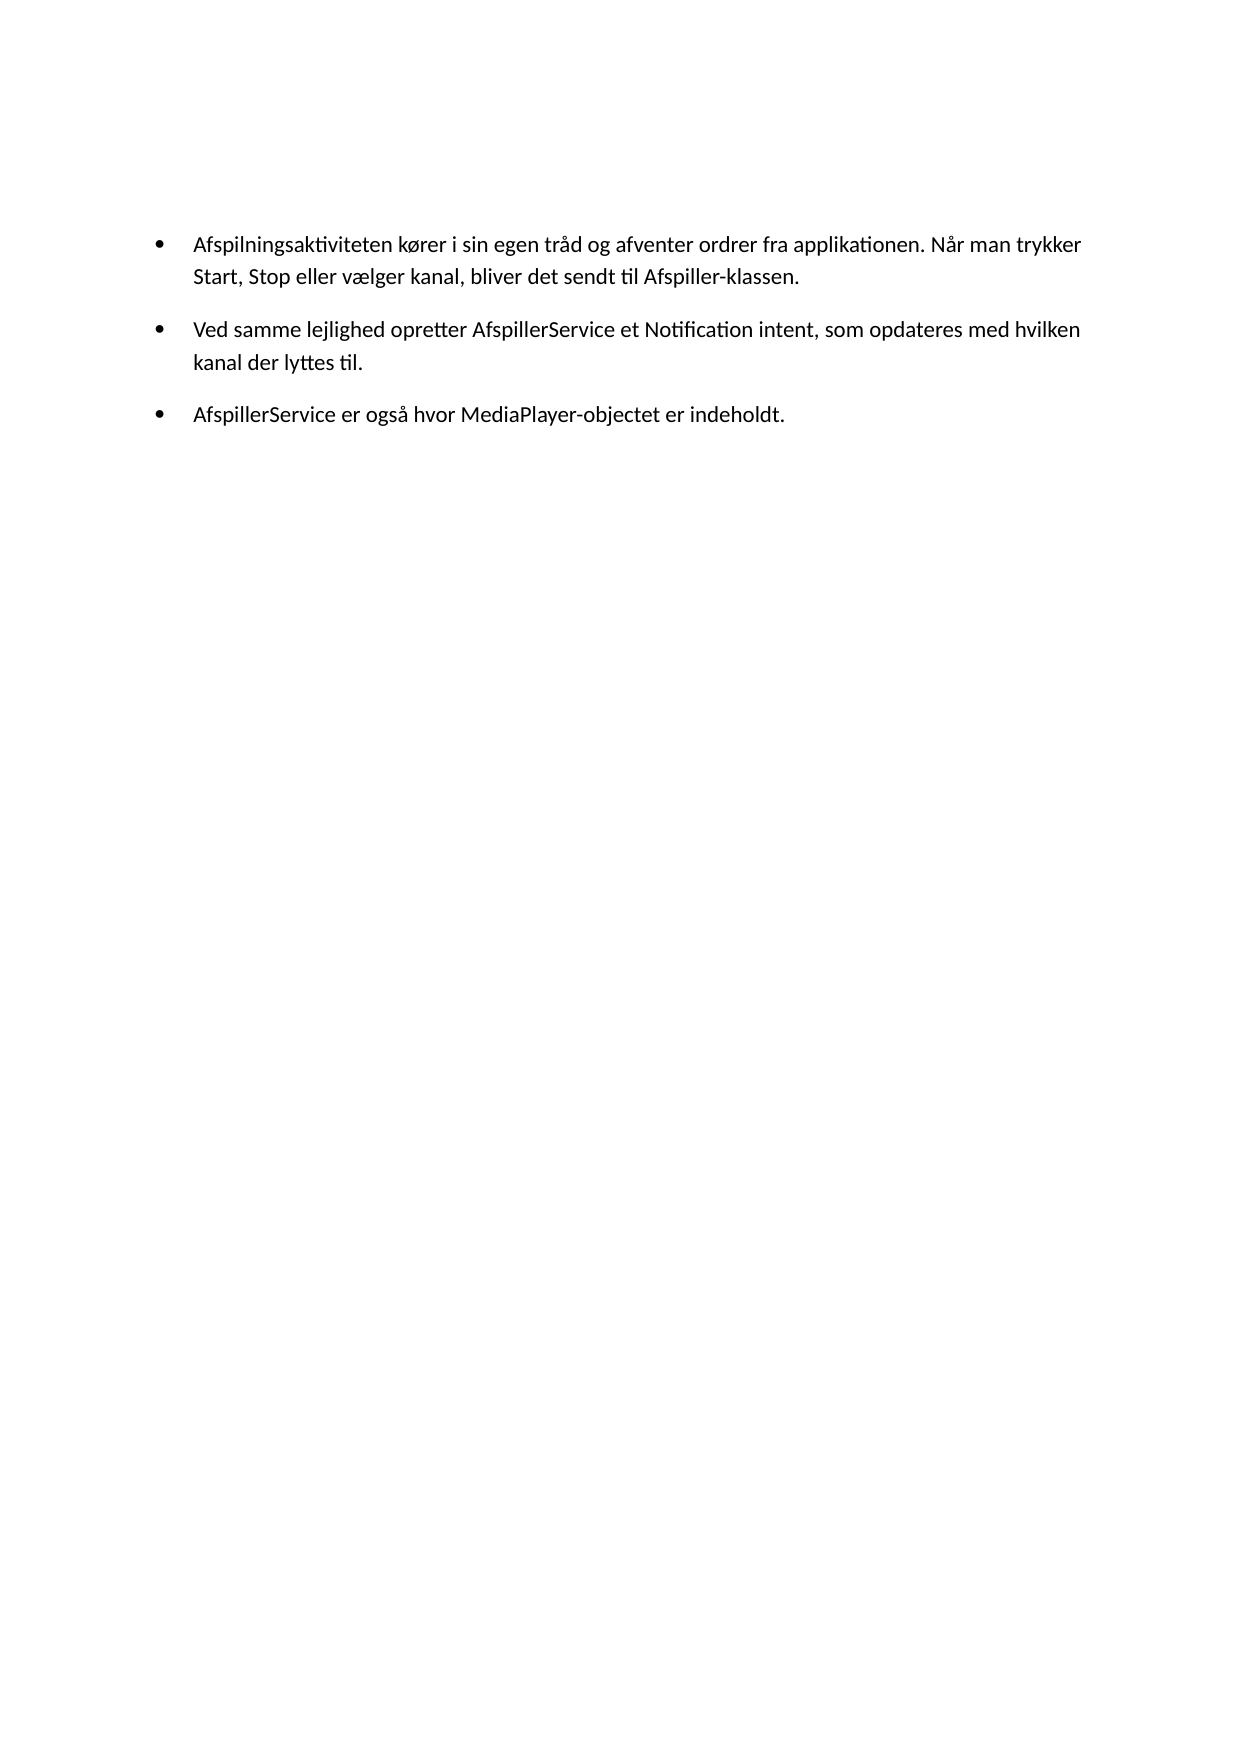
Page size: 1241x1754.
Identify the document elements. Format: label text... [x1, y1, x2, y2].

list Ved samme lejlighed opretter AfspillerService et Notification intent, som opdateres med hvilken kanal der lyttes til. [156, 315, 1122, 376]
list Afspilningsaktiviteten kører i sin egen tråd og afventer ordrer fra applikationen. Når man trykker Start, Stop eller vælger kanal, bliver det sendt til Afspiller-klassen. [156, 230, 1122, 290]
list AfspillerService er også hvor MediaPlayer-objectet er indeholdt. [156, 401, 1122, 429]
